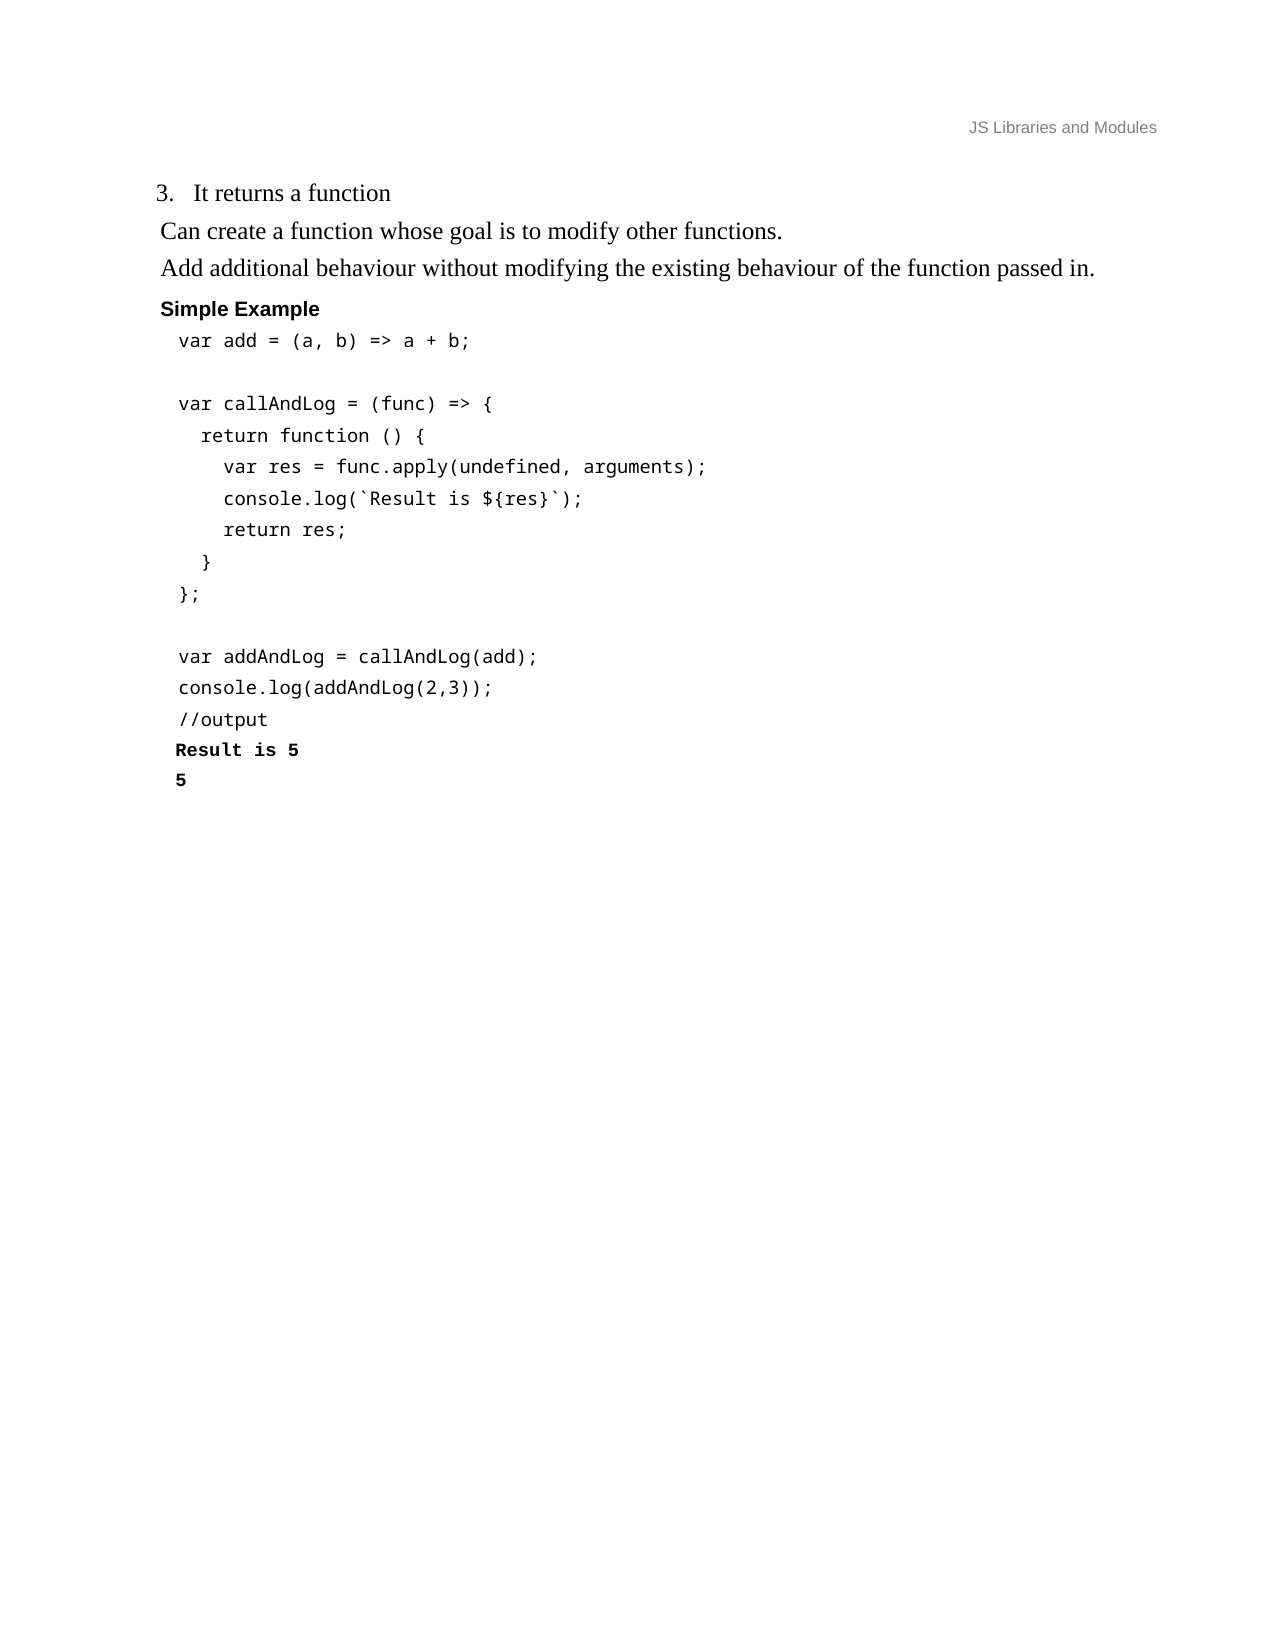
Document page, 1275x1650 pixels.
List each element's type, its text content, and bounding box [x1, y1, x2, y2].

text Add additional behaviour without modifying the existing behaviour of the function passed in. [160, 253, 1157, 282]
text 5 [175, 771, 1157, 792]
text var callAndLog = (func) => { [178, 390, 1157, 416]
text //output [178, 706, 1157, 732]
text var add = (a, b) => a + b; [178, 327, 1157, 353]
text } [178, 548, 1157, 574]
text console.log(addAndLog(2,3)); [178, 674, 1157, 700]
text return function () { [178, 422, 1157, 447]
text Result is 5 [175, 741, 1157, 762]
subtitle Simple Example [160, 297, 1157, 321]
list It returns a function [156, 178, 1157, 207]
text return res; [178, 517, 1157, 542]
text var addAndLog = callAndLog(add); [178, 643, 1157, 668]
text Can create a function whose goal is to modify other functions. [160, 216, 1157, 244]
text }; [178, 580, 1157, 605]
text var res = func.apply(undefined, arguments); [178, 453, 1157, 479]
text console.log(`Result is ${res}`); [178, 485, 1157, 511]
